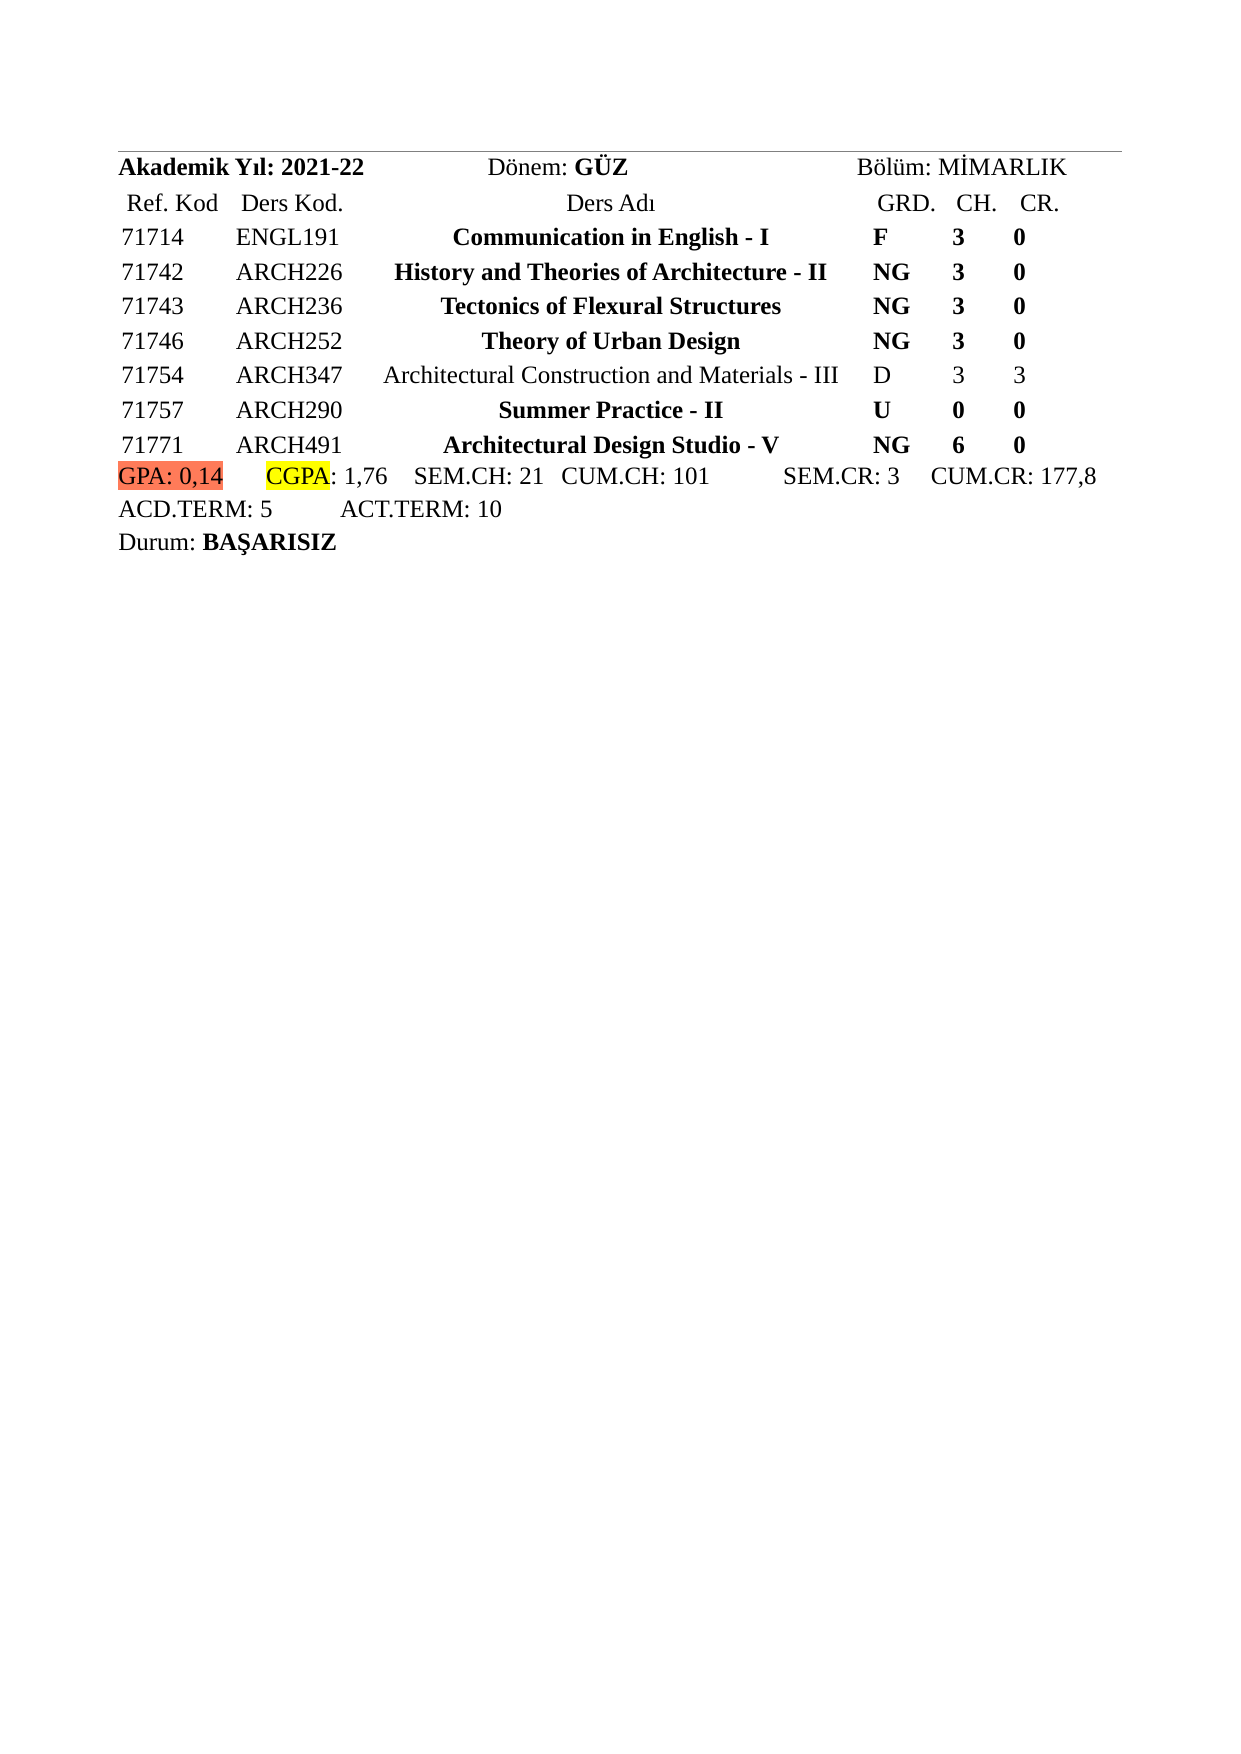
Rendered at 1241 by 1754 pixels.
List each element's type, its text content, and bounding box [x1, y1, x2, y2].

text ACD.TERM: 5 ACT.TERM: 10 [118, 494, 1122, 523]
table_cell Architectural Design Studio - V [358, 427, 870, 461]
table_header GRD. [870, 185, 949, 219]
table_cell 71754 [118, 358, 233, 392]
table_cell 0 [1010, 323, 1075, 358]
table_cell 3 [949, 289, 1010, 323]
table_cell ARCH236 [233, 289, 358, 323]
table_header Ref. Kod [118, 185, 233, 219]
table_cell NG [870, 427, 949, 461]
table_cell 71746 [118, 323, 233, 358]
text Durum: BAŞARISIZ [118, 527, 1122, 556]
table_cell 71742 [118, 254, 233, 288]
table_cell 0 [949, 392, 1010, 427]
table_cell NG [870, 289, 949, 323]
table_cell 71771 [118, 427, 233, 461]
table_cell 6 [949, 427, 1010, 461]
table_cell Communication in English - I [358, 219, 870, 254]
table_cell 0 [1010, 254, 1075, 288]
table_cell 71714 [118, 219, 233, 254]
table_cell 3 [949, 219, 1010, 254]
table_cell NG [870, 323, 949, 358]
table_cell 0 [1010, 219, 1075, 254]
table_cell U [870, 392, 949, 427]
table_cell Theory of Urban Design [358, 323, 870, 358]
table_cell 0 [1010, 427, 1075, 461]
table_cell ARCH290 [233, 392, 358, 427]
table_header Ders Adı [358, 185, 870, 219]
table_cell F [870, 219, 949, 254]
table_cell ARCH491 [233, 427, 358, 461]
table_cell ARCH252 [233, 323, 358, 358]
table_cell 3 [1010, 358, 1075, 392]
table_cell ARCH226 [233, 254, 358, 288]
table_cell Architectural Construction and Materials - III [358, 358, 870, 392]
table_cell ARCH347 [233, 358, 358, 392]
text Akademik Yıl: 2021-22 Dönem: GÜZ Bölüm: MİMARLIK [118, 152, 1122, 180]
table_cell D [870, 358, 949, 392]
table_cell Summer Practice - II [358, 392, 870, 427]
text GPA: 0,14 CGPA: 1,76 SEM.CH: 21 CUM.CH: 101 SEM.CR: 3 CUM.CR: 177,8 [118, 461, 1122, 490]
table_cell NG [870, 254, 949, 288]
table_cell 71743 [118, 289, 233, 323]
table_header Ders Kod. [233, 185, 358, 219]
table_cell History and Theories of Architecture - II [358, 254, 870, 288]
table_cell Tectonics of Flexural Structures [358, 289, 870, 323]
table_cell 0 [1010, 289, 1075, 323]
table_cell 3 [949, 358, 1010, 392]
table_cell 0 [1010, 392, 1075, 427]
table_header CR. [1010, 185, 1075, 219]
table_cell 71757 [118, 392, 233, 427]
table_cell ENGL191 [233, 219, 358, 254]
table_cell 3 [949, 323, 1010, 358]
table_header CH. [949, 185, 1010, 219]
table_cell 3 [949, 254, 1010, 288]
